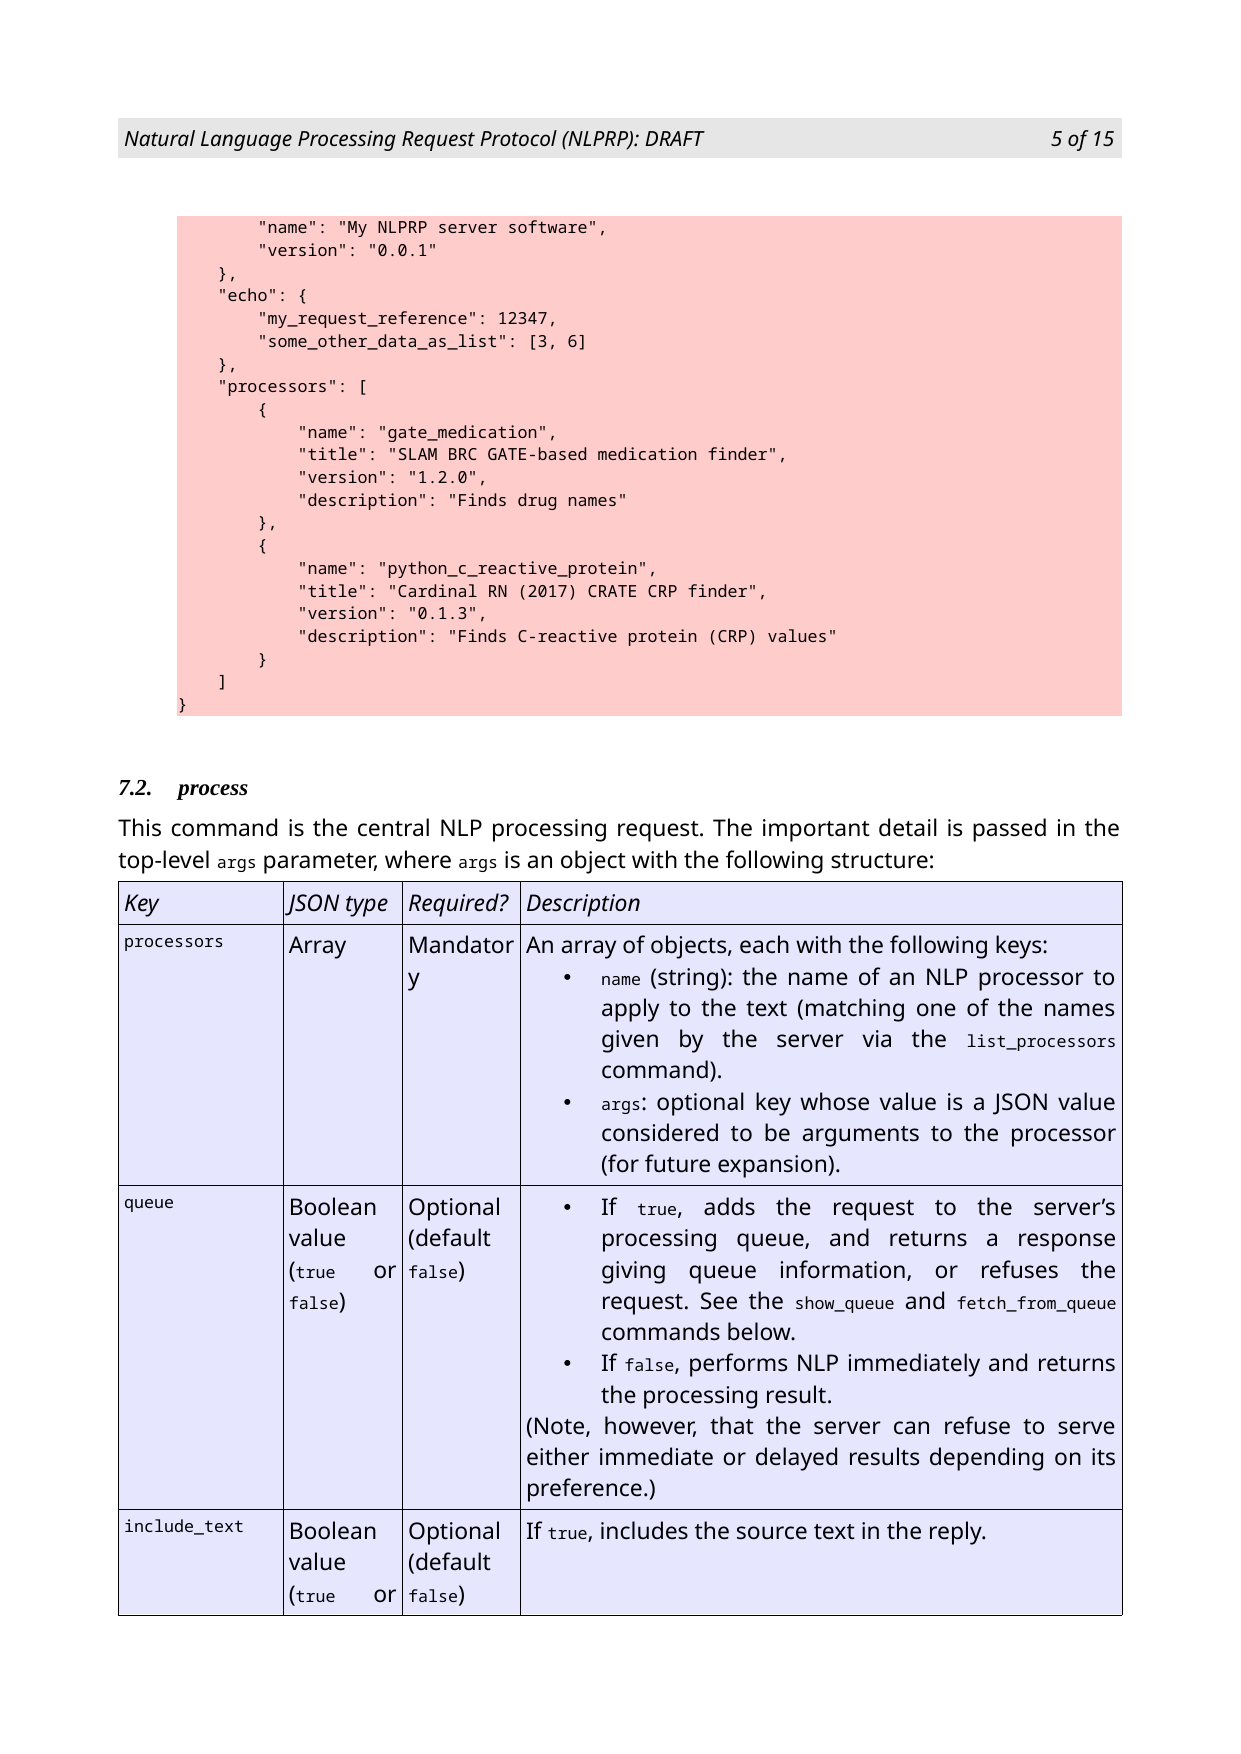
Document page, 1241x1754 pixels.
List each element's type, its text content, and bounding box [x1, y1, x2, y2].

table_header Description [521, 882, 1122, 924]
text "my_request_reference": 12347, [177, 307, 1122, 329]
text }, [177, 261, 1122, 284]
table_cell Boolean value (true or false) [284, 1186, 402, 1509]
text This command is the central NLP processing request. The important detail is passed in the top-level args parameter, where args is an object with the following structure: [118, 812, 1122, 875]
table_cell Array [284, 925, 402, 1185]
table_cell Mandatory [403, 925, 520, 1185]
table_cell Optional (default false) [403, 1186, 520, 1509]
text }, [177, 511, 1122, 534]
table_cell processors [119, 925, 283, 1185]
text "version": "1.2.0", [177, 466, 1122, 488]
text "version": "0.0.1" [177, 239, 1122, 261]
text }, [177, 352, 1122, 375]
text "some_other_data_as_list": [3, 6] [177, 329, 1122, 352]
text "processors": [ [177, 375, 1122, 398]
subtitle process [118, 773, 1122, 800]
table_header JSON type [284, 882, 402, 924]
table_cell queue [119, 1186, 283, 1509]
text } [177, 647, 1122, 670]
text "name": "My NLPRP server software", [177, 216, 1122, 239]
text "echo": { [177, 284, 1122, 307]
text { [177, 398, 1122, 420]
text { [177, 534, 1122, 557]
table_cell include_text [119, 1510, 283, 1614]
text "name": "gate_medication", [177, 420, 1122, 443]
text "title": "SLAM BRC GATE-based medication finder", [177, 443, 1122, 466]
text "description": "Finds C-reactive protein (CRP) values" [177, 625, 1122, 647]
table_header Key [119, 882, 283, 924]
text } [177, 693, 1122, 716]
text "version": "0.1.3", [177, 602, 1122, 625]
text "description": "Finds drug names" [177, 488, 1122, 511]
table_header Required? [403, 882, 520, 924]
table_cell An array of objects, each with the following keys: name (string): the name of an NLP processor to apply to the text (matching one of the names given by the server via the list_processors command). args: optional key whose value is a JSON value considered to be arguments to the processor (for future expansion). [521, 925, 1122, 1185]
table_cell Boolean value (true or [284, 1510, 402, 1614]
text "title": "Cardinal RN (2017) CRATE CRP finder", [177, 579, 1122, 602]
table_cell Optional (default false) [403, 1510, 520, 1614]
text ] [177, 670, 1122, 693]
text "name": "python_c_reactive_protein", [177, 557, 1122, 579]
table_cell If true, includes the source text in the reply. [521, 1510, 1122, 1614]
table_cell If true, adds the request to the server’s processing queue, and returns a response giving queue information, or refuses the request. See the show_queue and fetch_from_queue commands below. If false, performs NLP immediately and returns the processing result. (Note, however, that the server can refuse to serve either immediate or delayed results depending on its preference.) [521, 1186, 1122, 1509]
